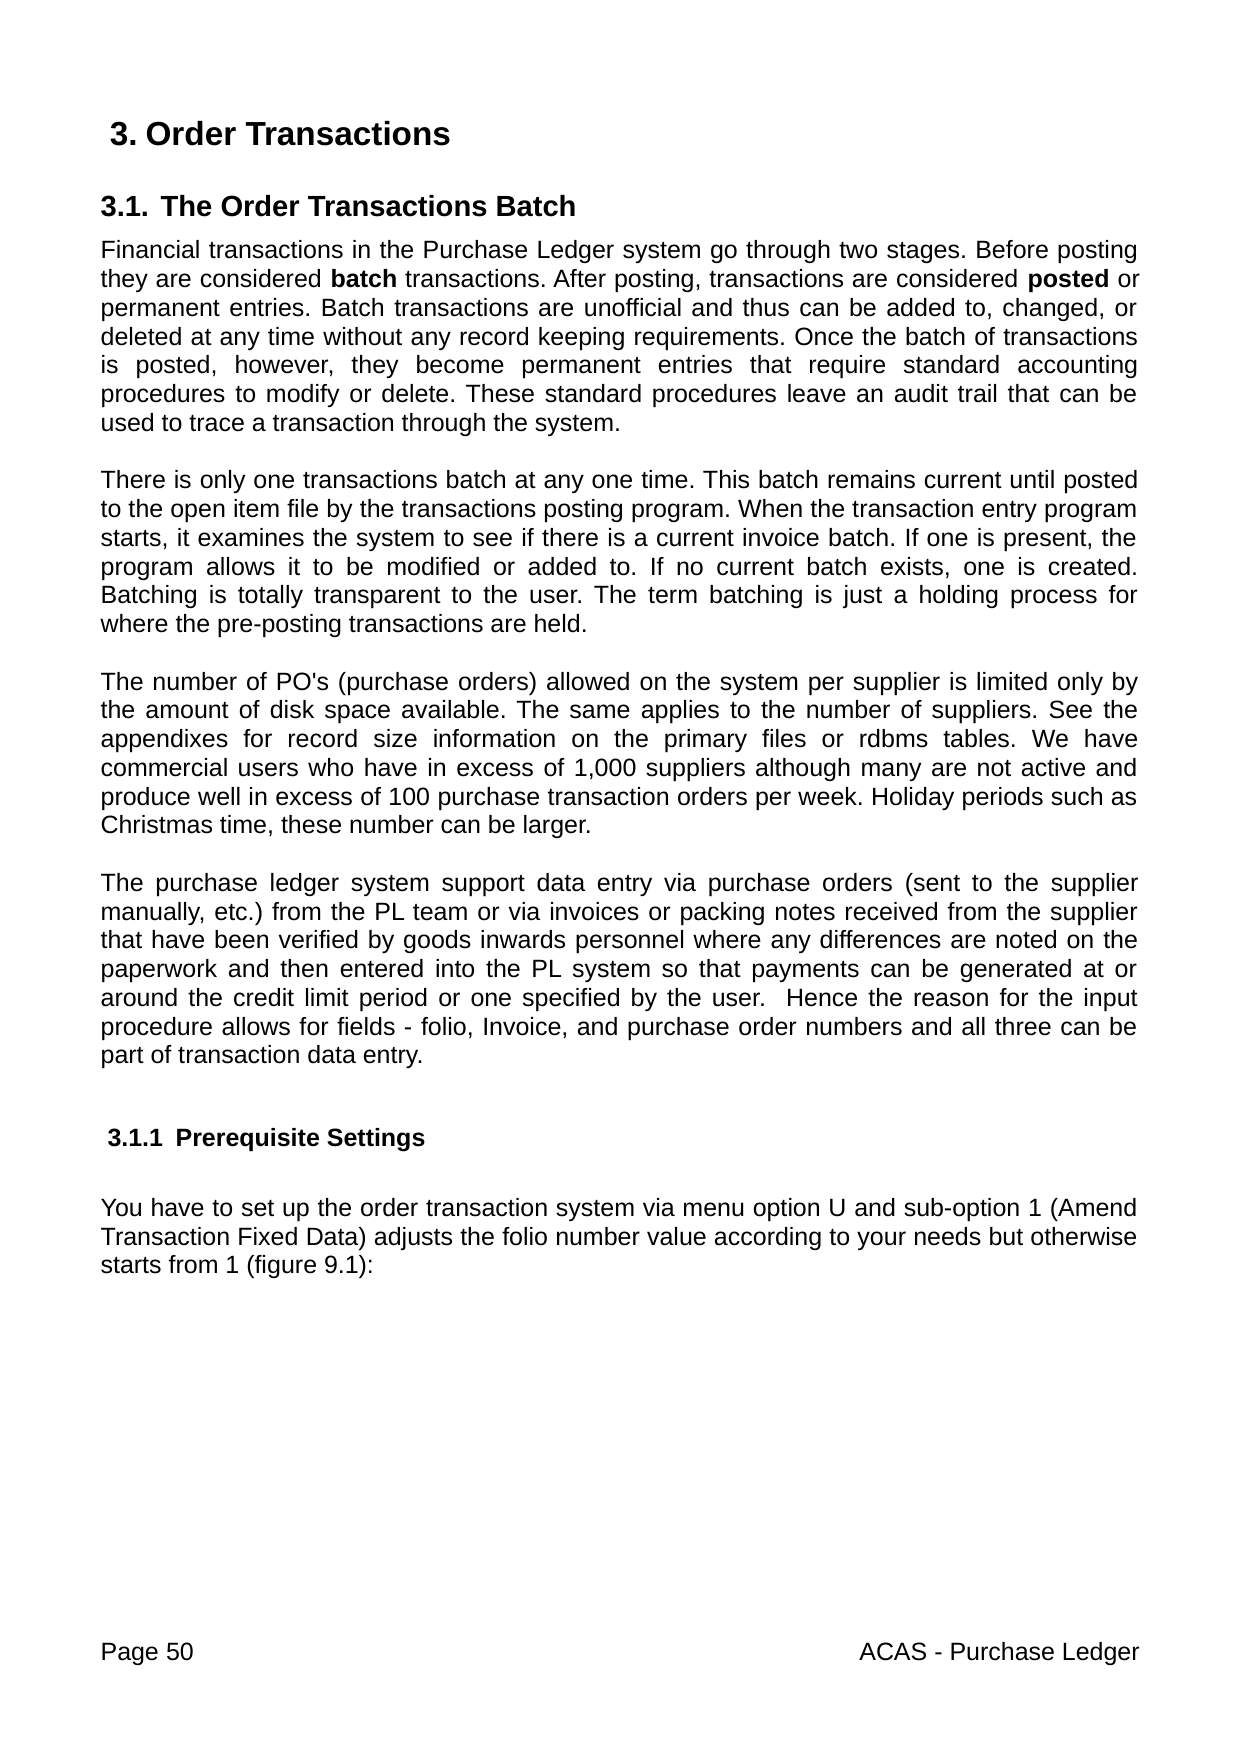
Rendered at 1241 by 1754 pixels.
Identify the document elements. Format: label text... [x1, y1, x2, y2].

text You have to set up the order transaction system via menu option U and sub-option 1 (Amend Transaction Fixed Data) adjusts the folio number value according to your needs but otherwise starts from 1 (figure 9.1): [100, 1193, 1140, 1279]
subtitle Order Transactions [100, 113, 1140, 152]
text Financial transactions in the Purchase Ledger system go through two stages. Before posting they are considered batch transactions. After posting, transactions are considered posted or permanent entries. Batch transactions are unofficial and thus can be added to, changed, or deleted at any time without any record keeping requirements. Once the batch of transactions is posted, however, they become permanent entries that require standard accounting procedures to modify or delete. These standard procedures leave an audit trail that can be used to trace a transaction through the system. [100, 236, 1140, 437]
text The purchase ledger system support data entry via purchase orders (sent to the supplier manually, etc.) from the PL team or via invoices or packing notes received from the supplier that have been verified by goods inwards personnel where any differences are noted on the paperwork and then entered into the PL system so that payments can be generated at or around the credit limit period or one specified by the user. Hence the reason for the input procedure allows for fields - folio, Invoice, and purchase order numbers and all three can be part of transaction data entry. [100, 868, 1140, 1069]
subtitle The Order Transactions Batch [100, 189, 1140, 223]
text There is only one transactions batch at any one time. This batch remains current until posted to the open item file by the transactions posting program. When the transaction entry program starts, it examines the system to see if there is a current invoice batch. If one is present, the program allows it to be modified or added to. If no current batch exists, one is created. Batching is totally transparent to the user. The term batching is just a holding process for where the pre-posting transactions are held. [100, 466, 1140, 638]
text The number of PO's (purchase orders) allowed on the system per supplier is limited only by the amount of disk space available. The same applies to the number of suppliers. See the appendixes for record size information on the primary files or rdbms tables. We have commercial users who have in excess of 1,000 suppliers although many are not active and produce well in excess of 100 purchase transaction orders per week. Holiday periods such as Christmas time, these number can be larger. [100, 667, 1140, 839]
subtitle Prerequisite Settings [100, 1123, 1140, 1152]
